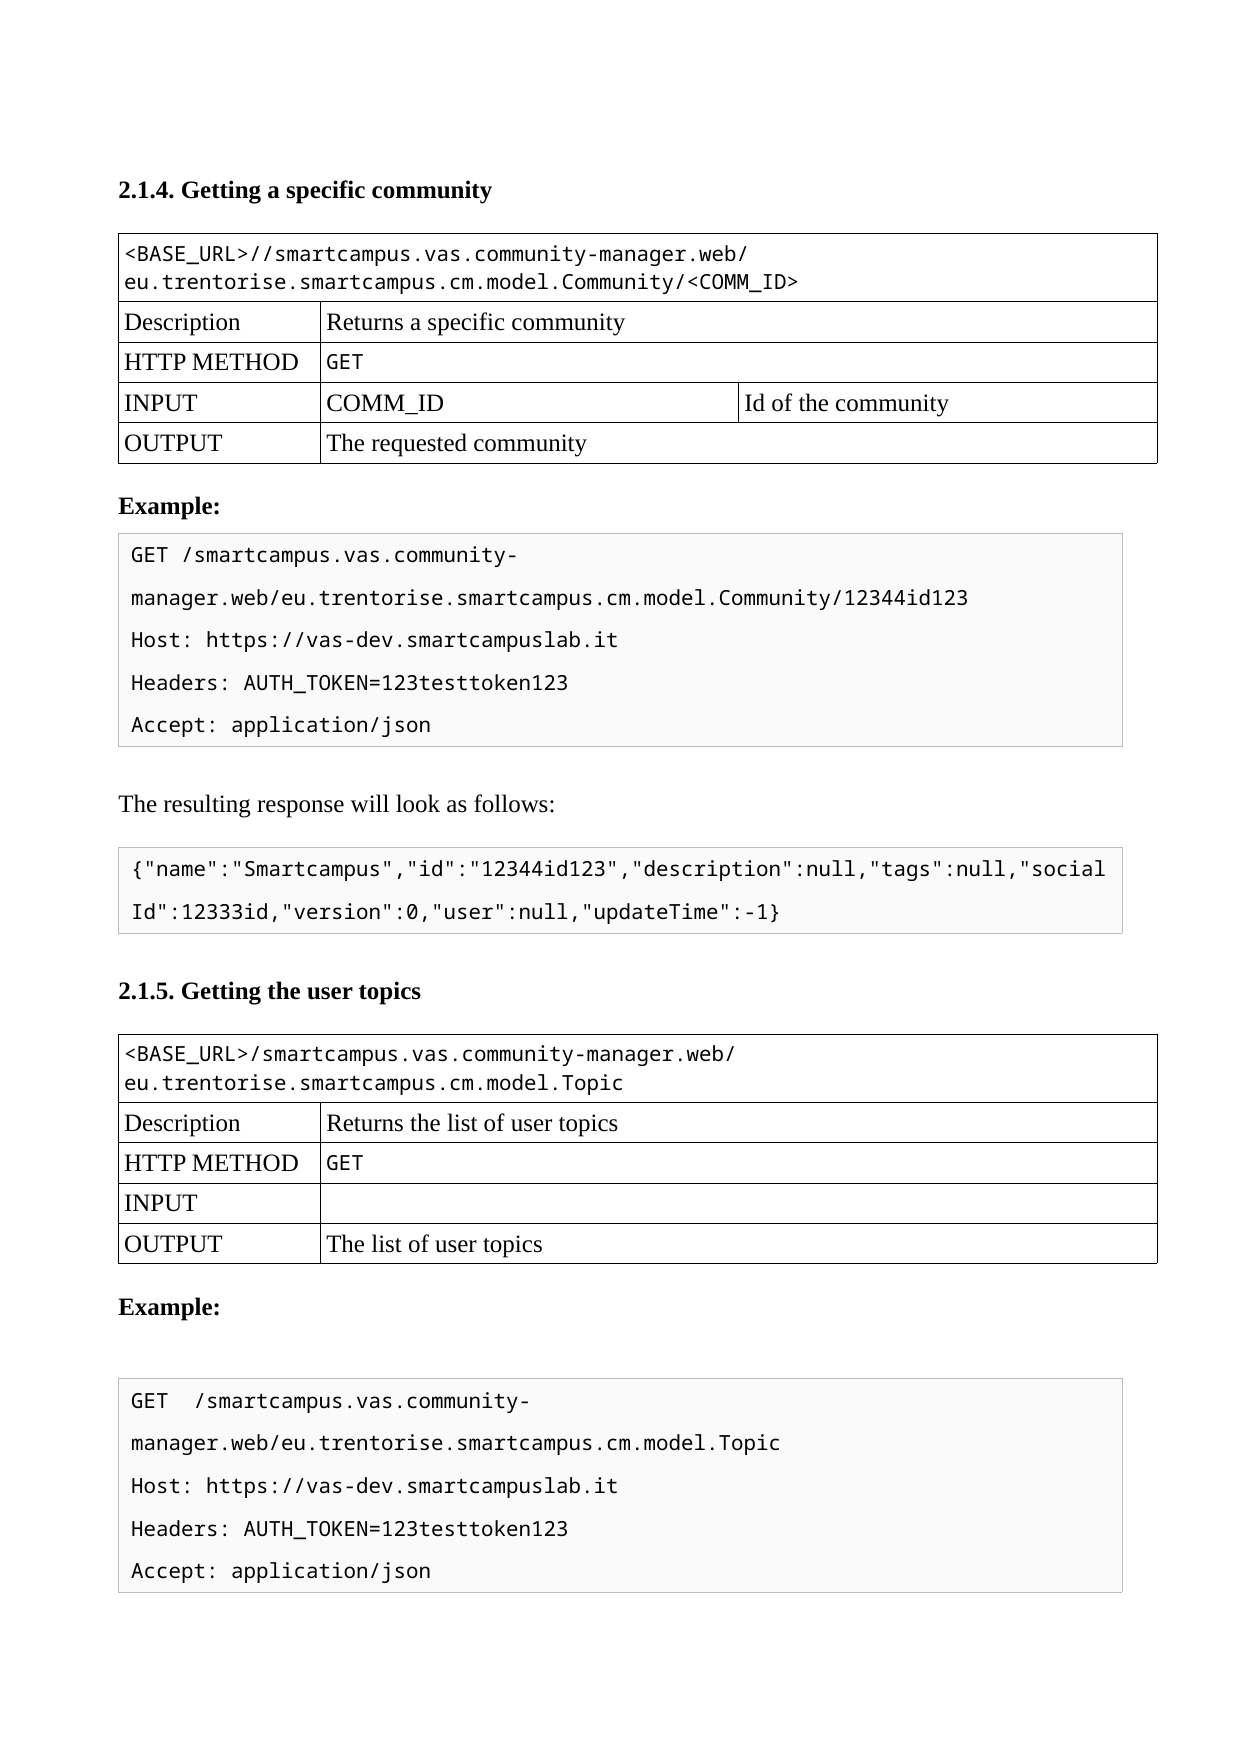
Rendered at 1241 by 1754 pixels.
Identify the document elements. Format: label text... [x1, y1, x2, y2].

text 2.1.4. Getting a specific community [118, 175, 1122, 204]
text Example: [118, 1292, 1122, 1321]
table_header <BASE_URL>/smartcampus.vas.community-manager.web/eu.trentorise.smartcampus.cm.model.Topic [119, 1035, 1157, 1102]
text The resulting response will look as follows: [118, 789, 1122, 818]
text Headers: AUTH_TOKEN=123testtoken123 [119, 1506, 1122, 1542]
table_cell Returns a specific community [321, 302, 1157, 342]
text {"name":"Smartcampus","id":"12344id123","description":null,"tags":null,"socialId":12333id,"version":0,"user":null,"updateTime":-1} [119, 848, 1122, 933]
table_cell HTTP METHOD [119, 343, 320, 382]
table_cell The list of user topics [321, 1224, 1157, 1263]
text GET /smartcampus.vas.community-manager.web/eu.trentorise.smartcampus.cm.model.Community/12344id123 [119, 534, 1122, 611]
table_cell Id of the community [739, 383, 1157, 422]
text GET /smartcampus.vas.community-manager.web/eu.trentorise.smartcampus.cm.model.Topic [119, 1379, 1122, 1457]
table_cell COMM_ID [321, 383, 738, 422]
text Headers: AUTH_TOKEN=123testtoken123 [119, 660, 1122, 696]
table_cell Description [119, 302, 320, 342]
table_cell OUTPUT [119, 1224, 320, 1263]
table_cell INPUT [119, 1184, 320, 1223]
table_cell Description [119, 1103, 320, 1142]
text Host: https://vas-dev.smartcampuslab.it [119, 618, 1122, 654]
table_cell Returns the list of user topics [321, 1103, 1157, 1142]
table_cell GET [321, 1143, 1157, 1182]
text Accept: application/json [119, 703, 1122, 746]
table_cell HTTP METHOD [119, 1143, 320, 1182]
table_cell INPUT [119, 383, 320, 422]
text Accept: application/json [119, 1549, 1122, 1592]
table_cell [321, 1184, 1157, 1223]
table_cell GET [321, 343, 1157, 382]
text 2.1.5. Getting the user topics [118, 976, 1122, 1005]
text Example: [118, 491, 1122, 520]
table_cell OUTPUT [119, 423, 320, 462]
text Host: https://vas-dev.smartcampuslab.it [119, 1463, 1122, 1499]
table_header <BASE_URL>//smartcampus.vas.community-manager.web/eu.trentorise.smartcampus.cm.model.Community/<COMM_ID> [119, 234, 1157, 301]
table_cell The requested community [321, 423, 1157, 462]
